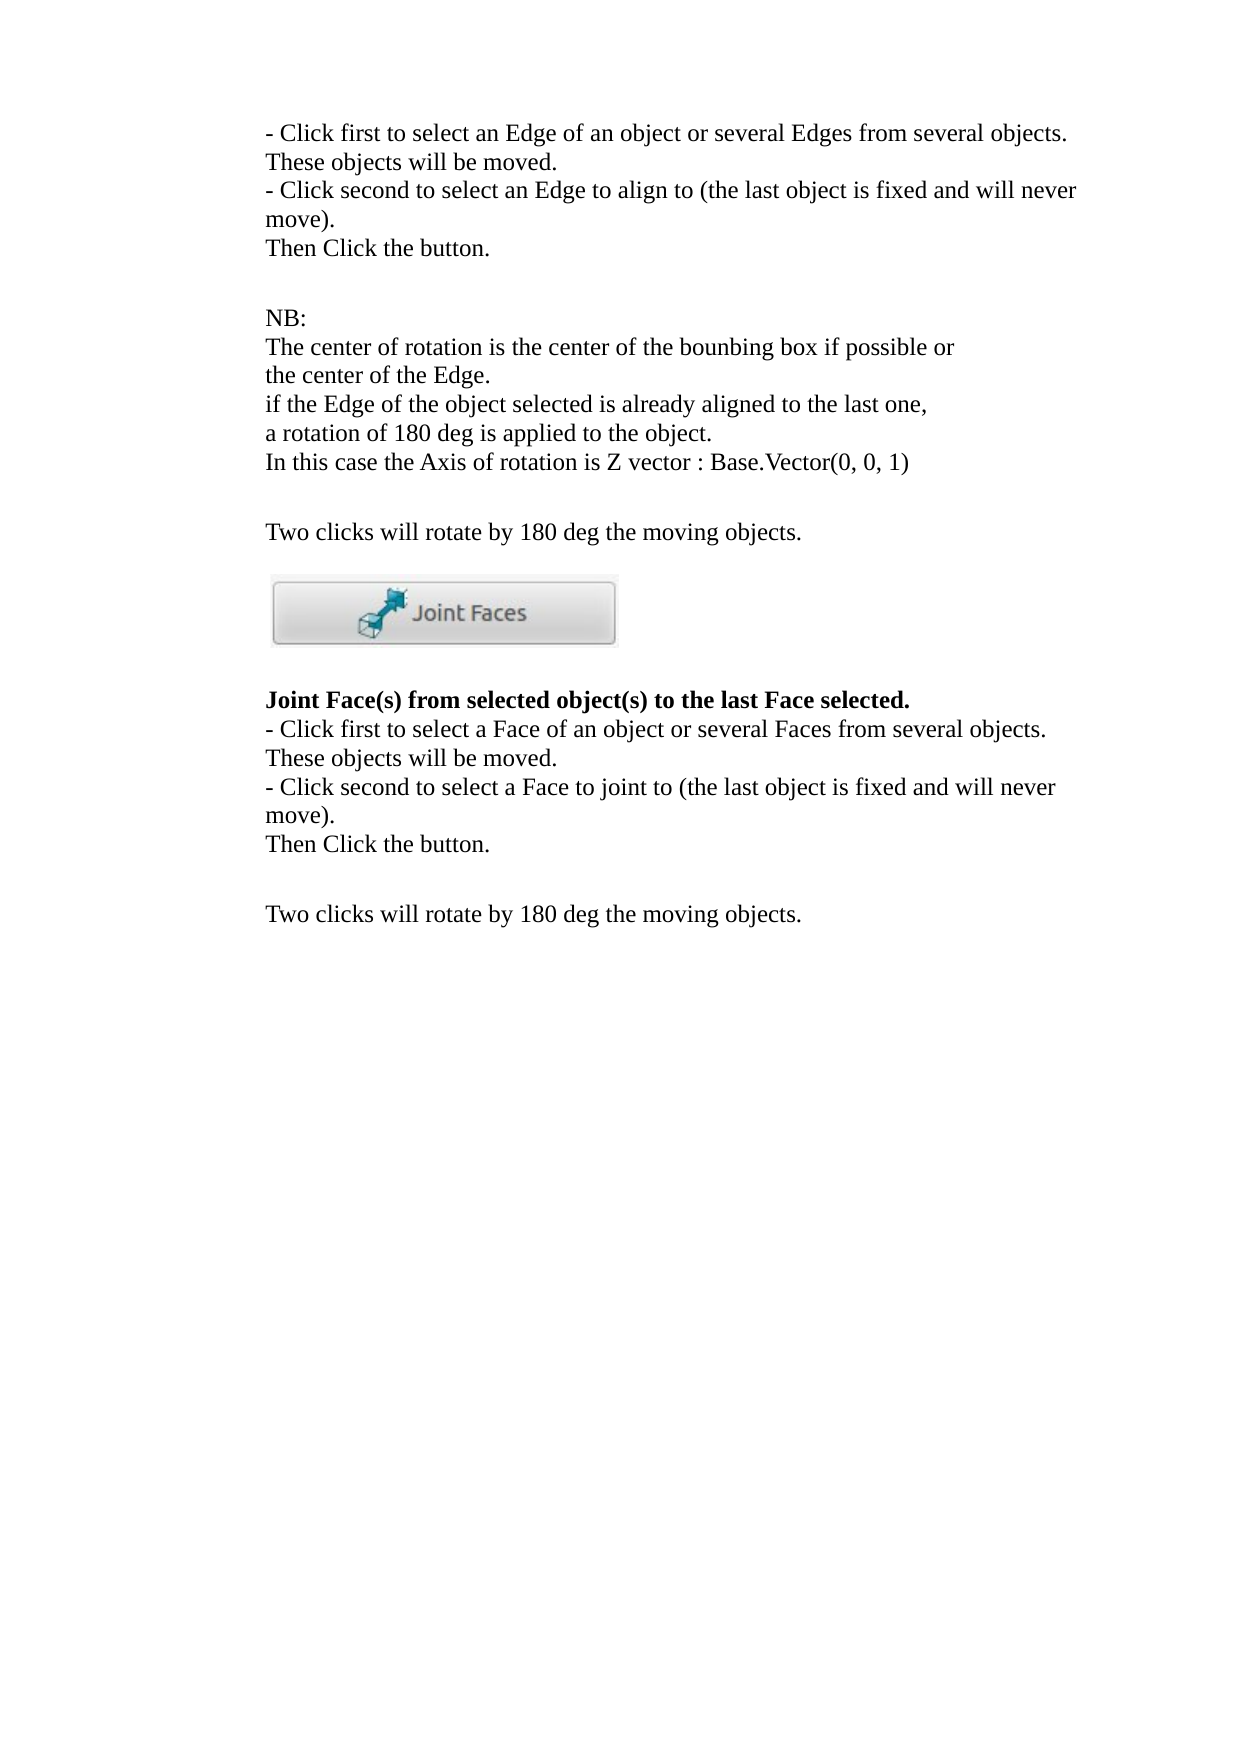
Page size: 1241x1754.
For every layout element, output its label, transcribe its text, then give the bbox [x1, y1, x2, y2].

text These objects will be moved. [265, 743, 1122, 772]
text a rotation of 180 deg is applied to the object. [265, 418, 1122, 447]
text - Click second to select a Face to joint to (the last object is fixed and will never move). [265, 772, 1122, 829]
text Two clicks will rotate by 180 deg the moving objects. [265, 517, 1122, 546]
text Then Click the button. [265, 829, 1122, 858]
text These objects will be moved. [265, 147, 1122, 176]
text - Click second to select an Edge to align to (the last object is fixed and will never move). [265, 176, 1122, 233]
text - Click first to select an Edge of an object or several Edges from several objects. [265, 118, 1122, 147]
text the center of the Edge. [265, 361, 1122, 389]
text if the Edge of the object selected is already aligned to the last one, [265, 389, 1122, 418]
picture [270, 574, 619, 648]
text The center of rotation is the center of the bounbing box if possible or [265, 332, 1122, 361]
text In this case the Axis of rotation is Z vector : Base.Vector(0, 0, 1) [265, 447, 1122, 476]
text - Click first to select a Face of an object or several Faces from several objects. [265, 714, 1122, 743]
text Then Click the button. [265, 233, 1122, 262]
text NB: [265, 303, 1122, 332]
text Two clicks will rotate by 180 deg the moving objects. [265, 899, 1122, 928]
text Joint Face(s) from selected object(s) to the last Face selected. [265, 686, 1122, 714]
